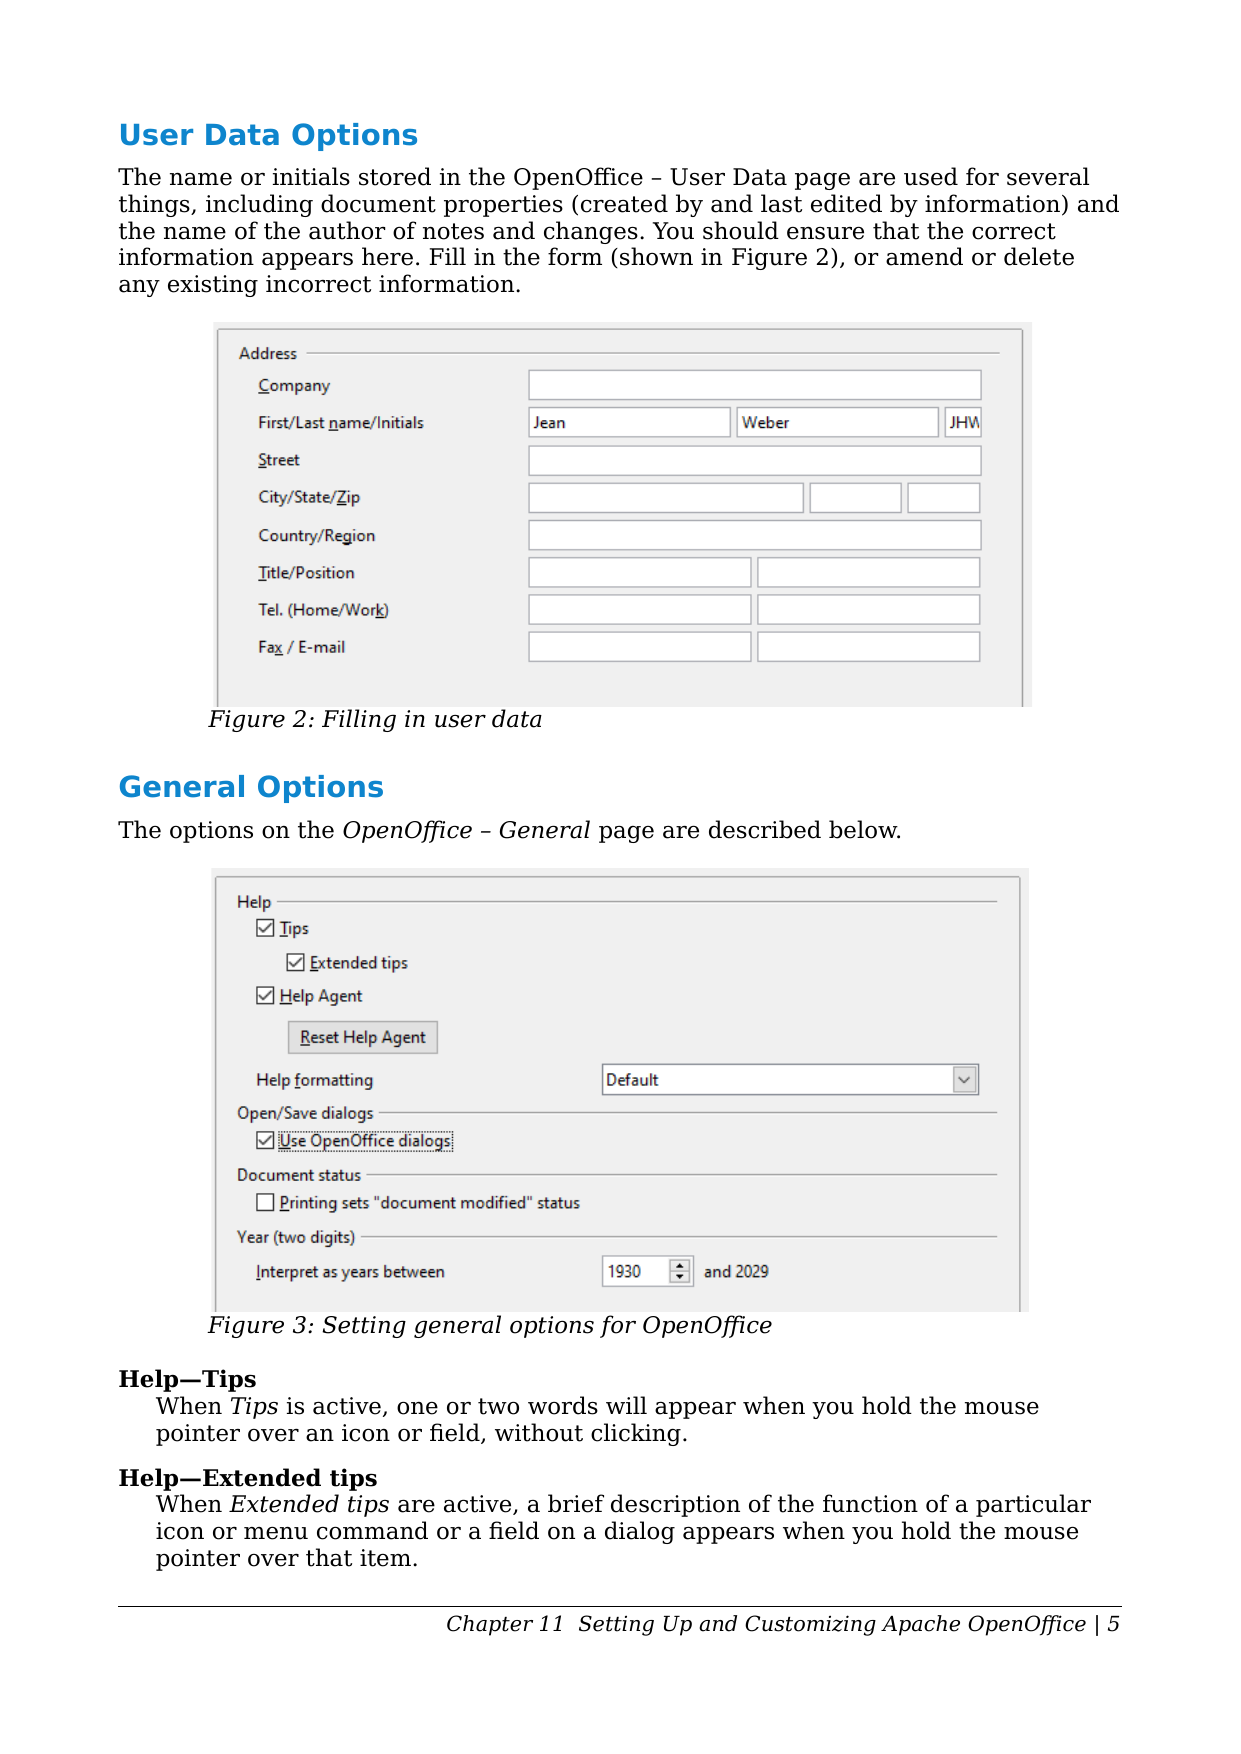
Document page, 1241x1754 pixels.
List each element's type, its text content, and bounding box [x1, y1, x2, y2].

text Help—Tips [118, 1366, 1122, 1393]
text Figure 2: Filling in user data [208, 323, 1032, 733]
subtitle General Options [118, 771, 1122, 804]
text The options on the OpenOffice – General page are described below. [118, 817, 1122, 844]
text The name or initials stored in the OpenOffice – User Data page are used for several things, including document properties (created by and last edited by information) and the name of the author of notes and changes. You should ensure that the correct information appears here. Fill in the form (shown in Figure 2), or amend or delete any existing incorrect information. [118, 164, 1122, 298]
text When Tips is active, one or two words will appear when you hold the mouse pointer over an icon or field, without clicking. [156, 1393, 1122, 1446]
text Figure 3: Setting general options for OpenOffice [208, 869, 1032, 1338]
subtitle User Data Options [118, 118, 1122, 152]
text When Extended tips are active, a brief description of the function of a particular icon or menu command or a field on a dialog appears when you hold the mouse pointer over that item. [156, 1492, 1122, 1572]
text Help—Extended tips [118, 1465, 1122, 1492]
picture [213, 322, 1033, 707]
picture [211, 868, 1029, 1312]
